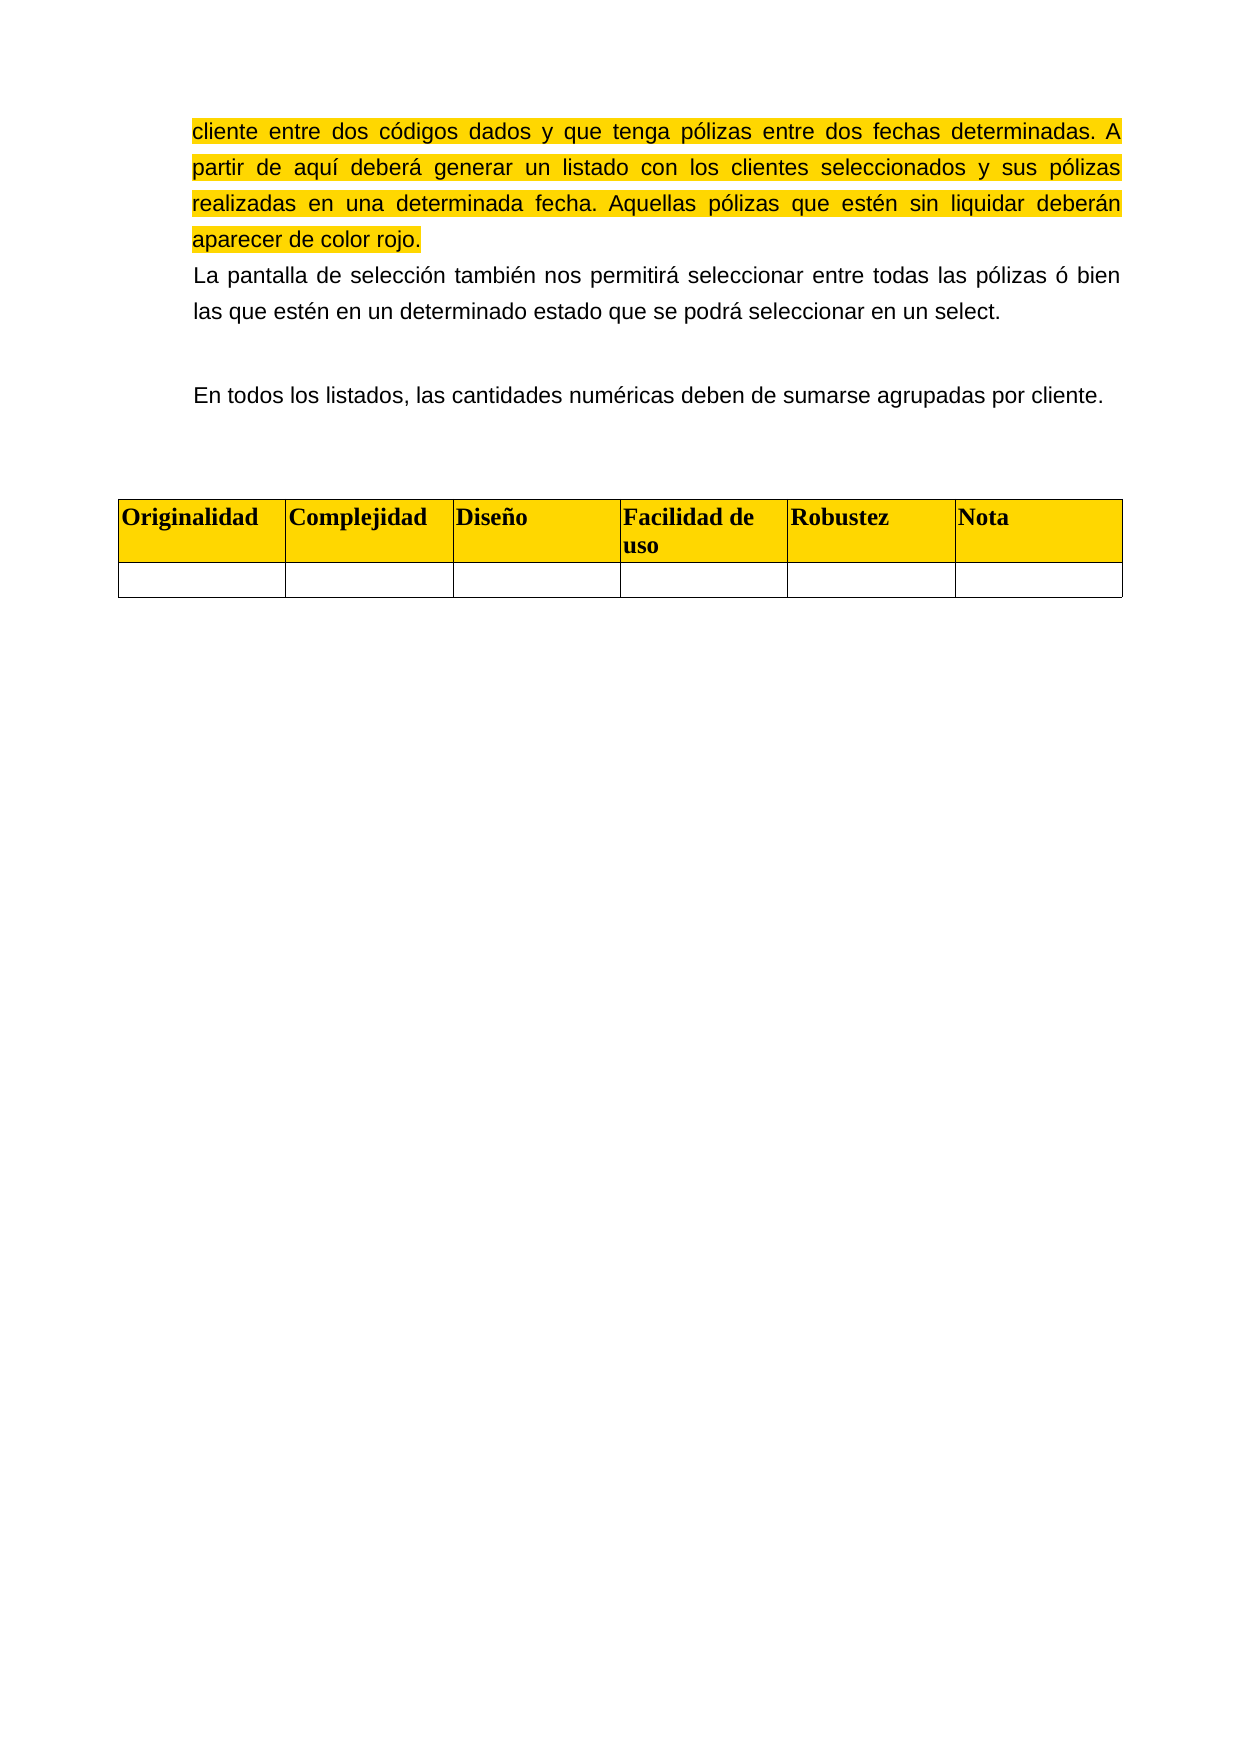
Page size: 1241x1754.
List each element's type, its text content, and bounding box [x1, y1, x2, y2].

table_cell [454, 563, 620, 597]
text La pantalla de selección también nos permitirá seleccionar entre todas las pólizas ó bien las que estén en un determinado estado que se podrá seleccionar en un select. [193, 262, 1122, 325]
table_cell [286, 563, 453, 597]
list cliente entre dos códigos dados y que tenga pólizas entre dos fechas determinadas. A partir de aquí deberá generar un listado con los clientes seleccionados y sus pólizas realizadas en una determinada fecha. Aquellas pólizas que estén sin liquidar deberán aparecer de color rojo. [162, 118, 1122, 253]
text En todos los listados, las cantidades numéricas deben de sumarse agrupadas por cliente. [193, 382, 1122, 408]
table_header Nota [956, 500, 1122, 562]
table_cell [788, 563, 955, 597]
table_cell [956, 563, 1122, 597]
table_header Robustez [788, 500, 955, 562]
table_cell [119, 563, 285, 597]
table_header Diseño [454, 500, 620, 562]
table_header Facilidad de uso [621, 500, 787, 562]
table_header Complejidad [286, 500, 453, 562]
table_cell [621, 563, 787, 597]
table_header Originalidad [119, 500, 285, 562]
